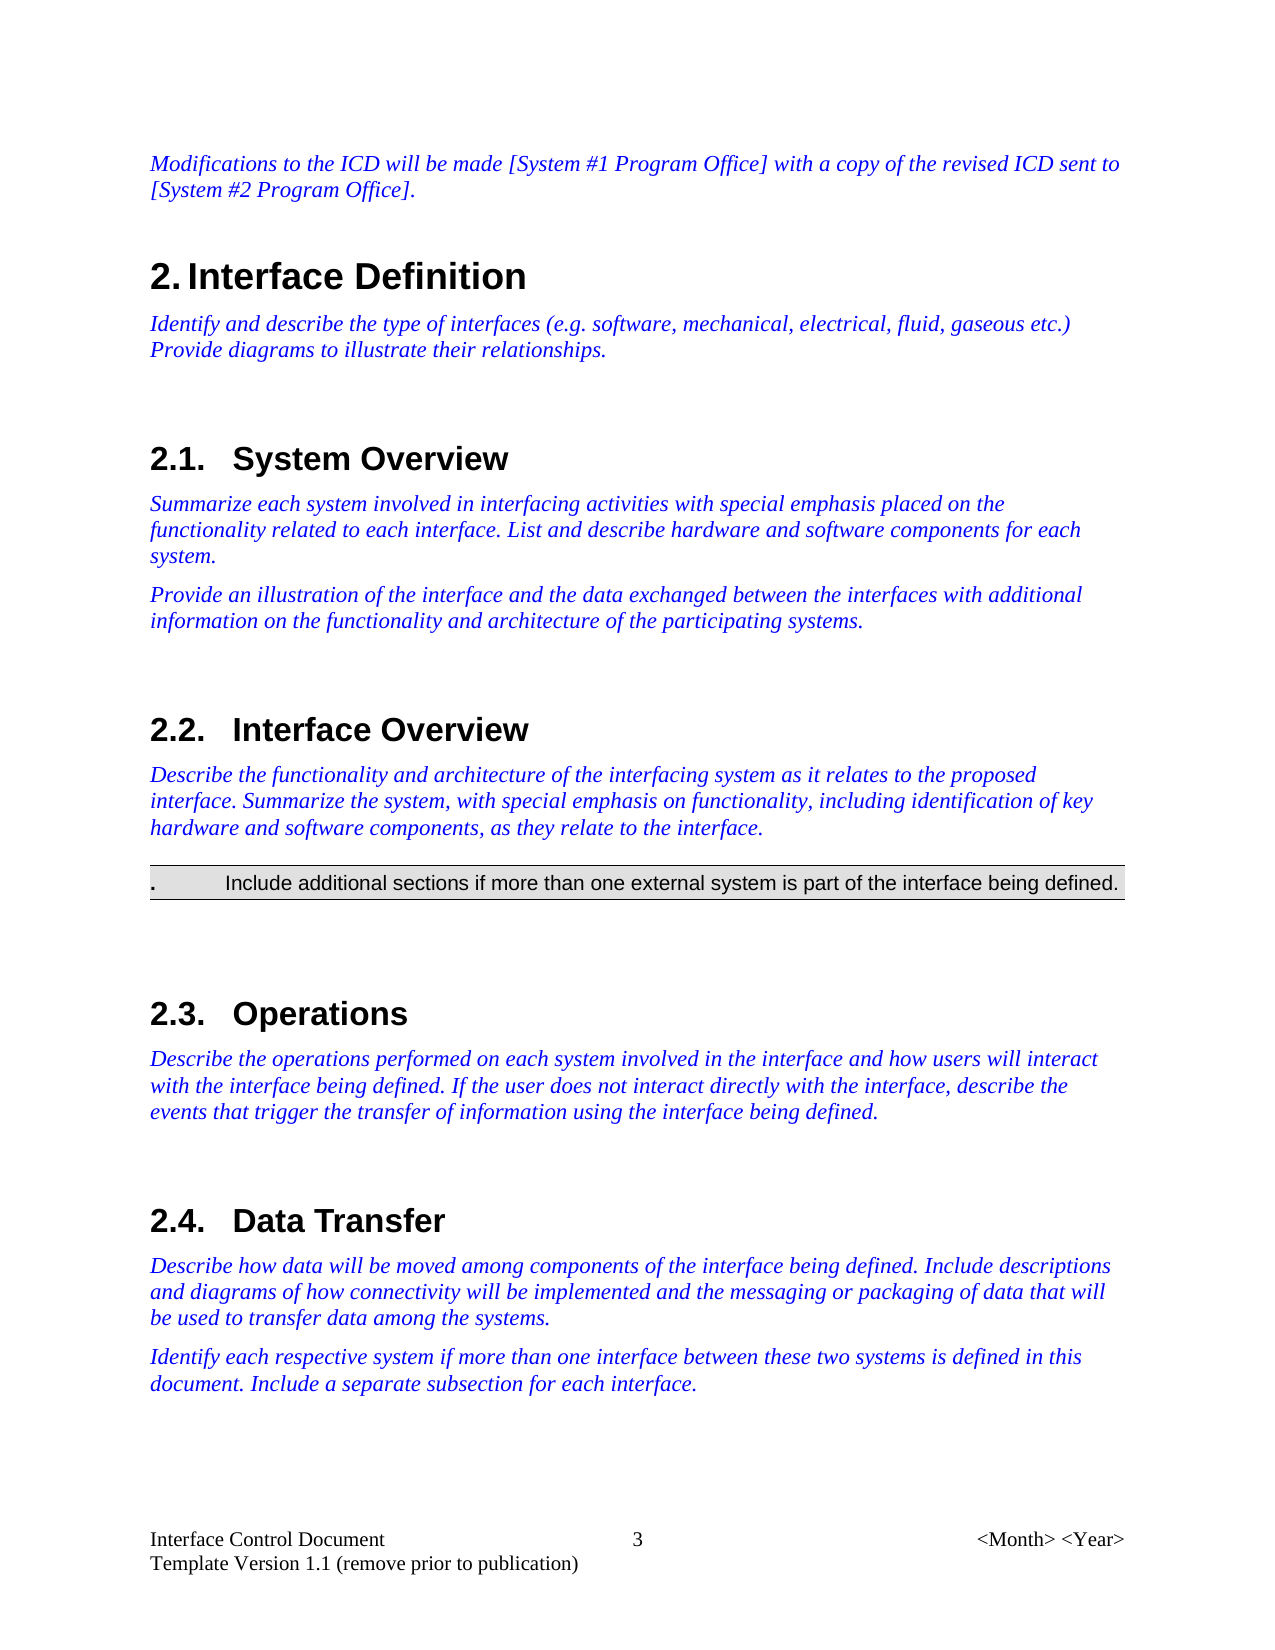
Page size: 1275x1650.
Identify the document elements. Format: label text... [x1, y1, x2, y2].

text Provide an illustration of the interface and the data exchanged between the interfaces with additional information on the functionality and architecture of the participating systems. [150, 581, 1125, 634]
text Modifications to the ICD will be made [System #1 Program Office] with a copy of the revised ICD sent to [System #2 Program Office]. [150, 150, 1125, 203]
text Describe how data will be moved among components of the interface being defined. Include descriptions and diagrams of how connectivity will be implemented and the messaging or packaging of data that will be used to transfer data among the systems. [150, 1252, 1125, 1331]
text Describe the functionality and architecture of the interfacing system as it relates to the proposed interface. Summarize the system, with special emphasis on functionality, including identification of key hardware and software components, as they relate to the interface. [150, 761, 1125, 840]
subtitle Data Transfer [150, 1201, 1125, 1239]
subtitle Interface Overview [150, 710, 1125, 749]
text Summarize each system involved in interfacing activities with special emphasis placed on the functionality related to each interface. List and describe hardware and software components for each system. [150, 490, 1125, 569]
subtitle Operations [150, 994, 1125, 1033]
text Identify each respective system if more than one interface between these two systems is defined in this document. Include a separate subsection for each interface. [150, 1343, 1125, 1396]
subtitle Interface Definition [150, 254, 1125, 297]
list Include additional sections if more than one external system is part of the interface being defined. [150, 866, 1125, 899]
subtitle System Overview [150, 439, 1125, 477]
text Describe the operations performed on each system involved in the interface and how users will interact with the interface being defined. If the user does not interact directly with the interface, describe the events that trigger the transfer of information using the interface being defined. [150, 1045, 1125, 1124]
text Identify and describe the type of interfaces (e.g. software, mechanical, electrical, fluid, gaseous etc.) Provide diagrams to illustrate their relationships. [150, 310, 1125, 362]
